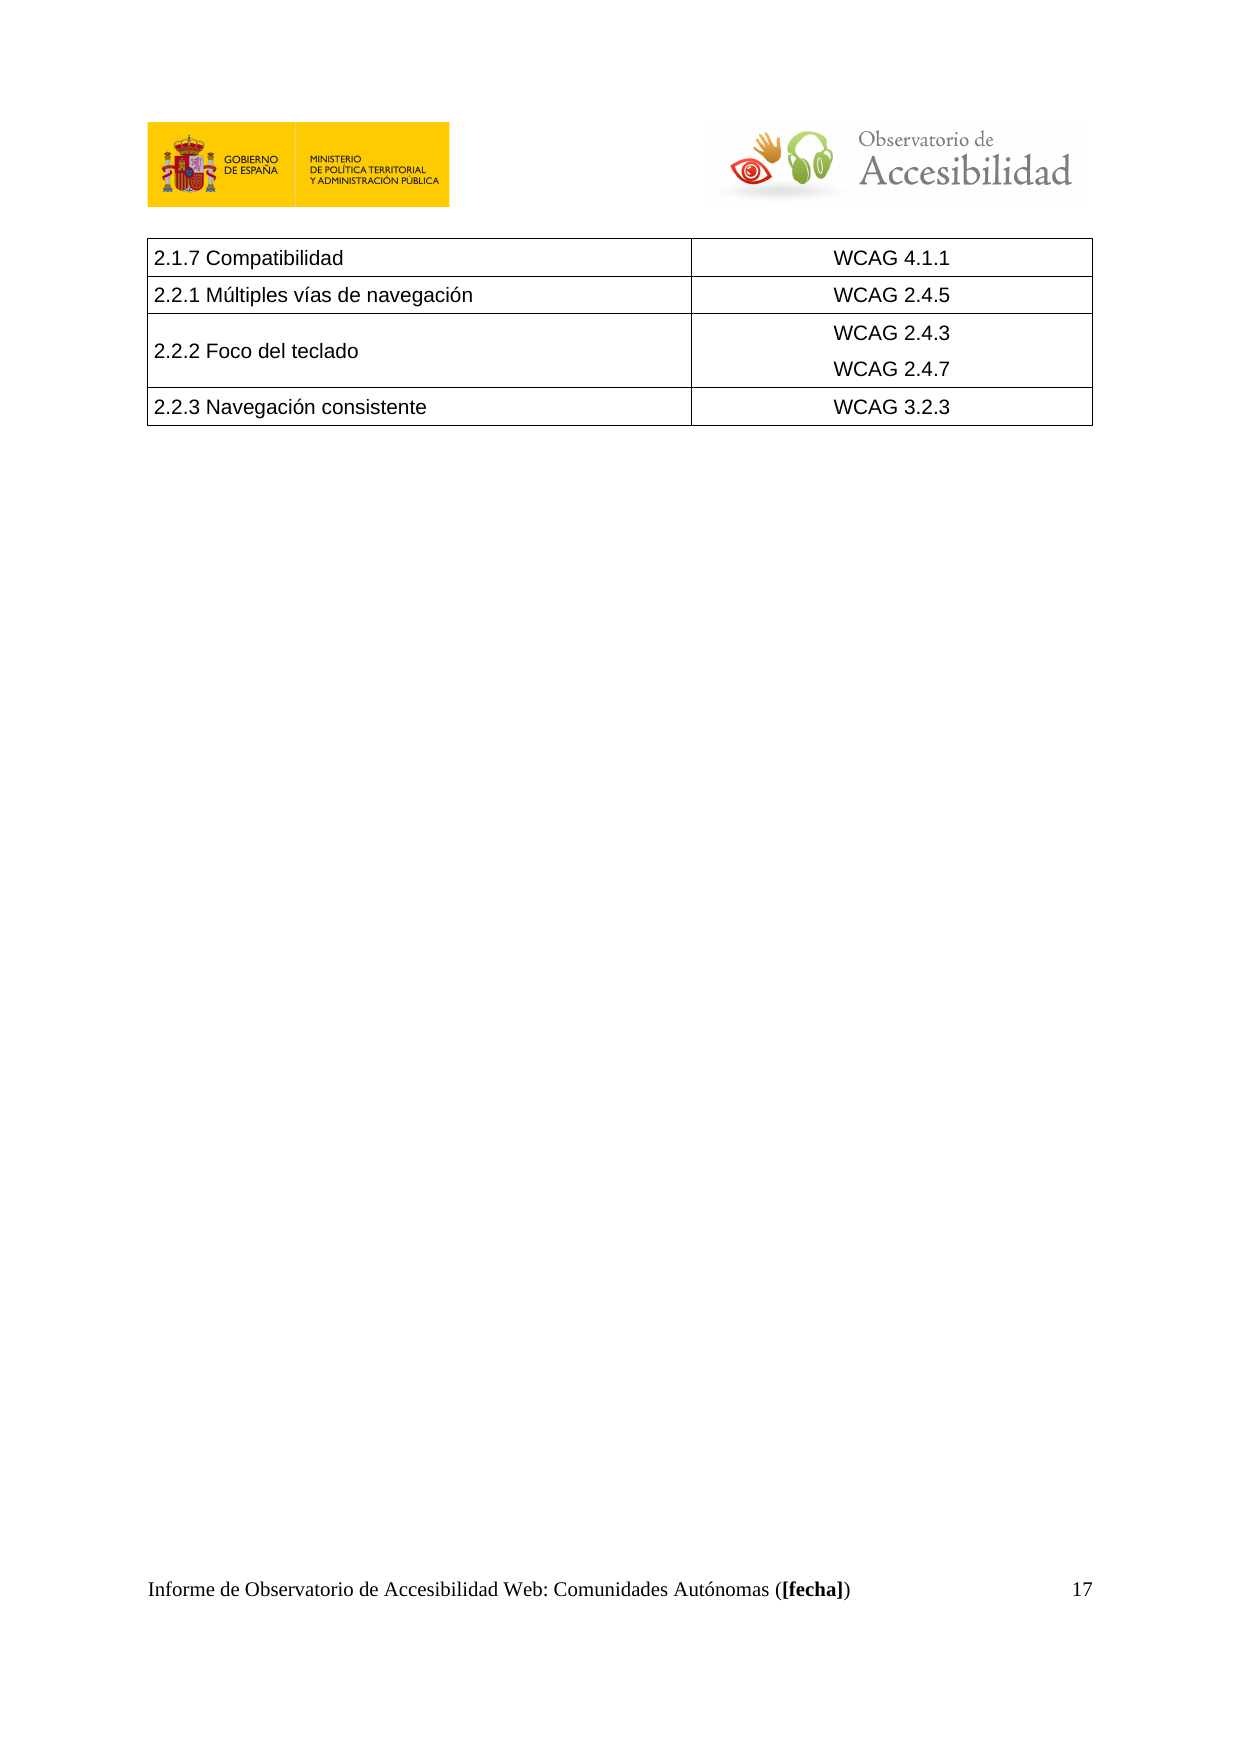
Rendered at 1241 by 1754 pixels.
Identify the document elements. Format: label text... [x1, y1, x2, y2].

table_cell 2.2.3 Navegación consistente [148, 388, 691, 425]
table_cell WCAG 2.4.3 WCAG 2.4.7 [692, 314, 1092, 387]
table_cell 2.2.2 Foco del teclado [148, 314, 691, 387]
picture [710, 122, 1086, 205]
table_cell WCAG 2.4.5 [692, 277, 1092, 313]
table_cell 2.1.7 Compatibilidad [148, 239, 691, 276]
table_cell 2.2.1 Múltiples vías de navegación [148, 277, 691, 313]
picture [147, 122, 450, 207]
table_cell WCAG 4.1.1 [692, 239, 1092, 276]
table_cell WCAG 3.2.3 [692, 388, 1092, 425]
